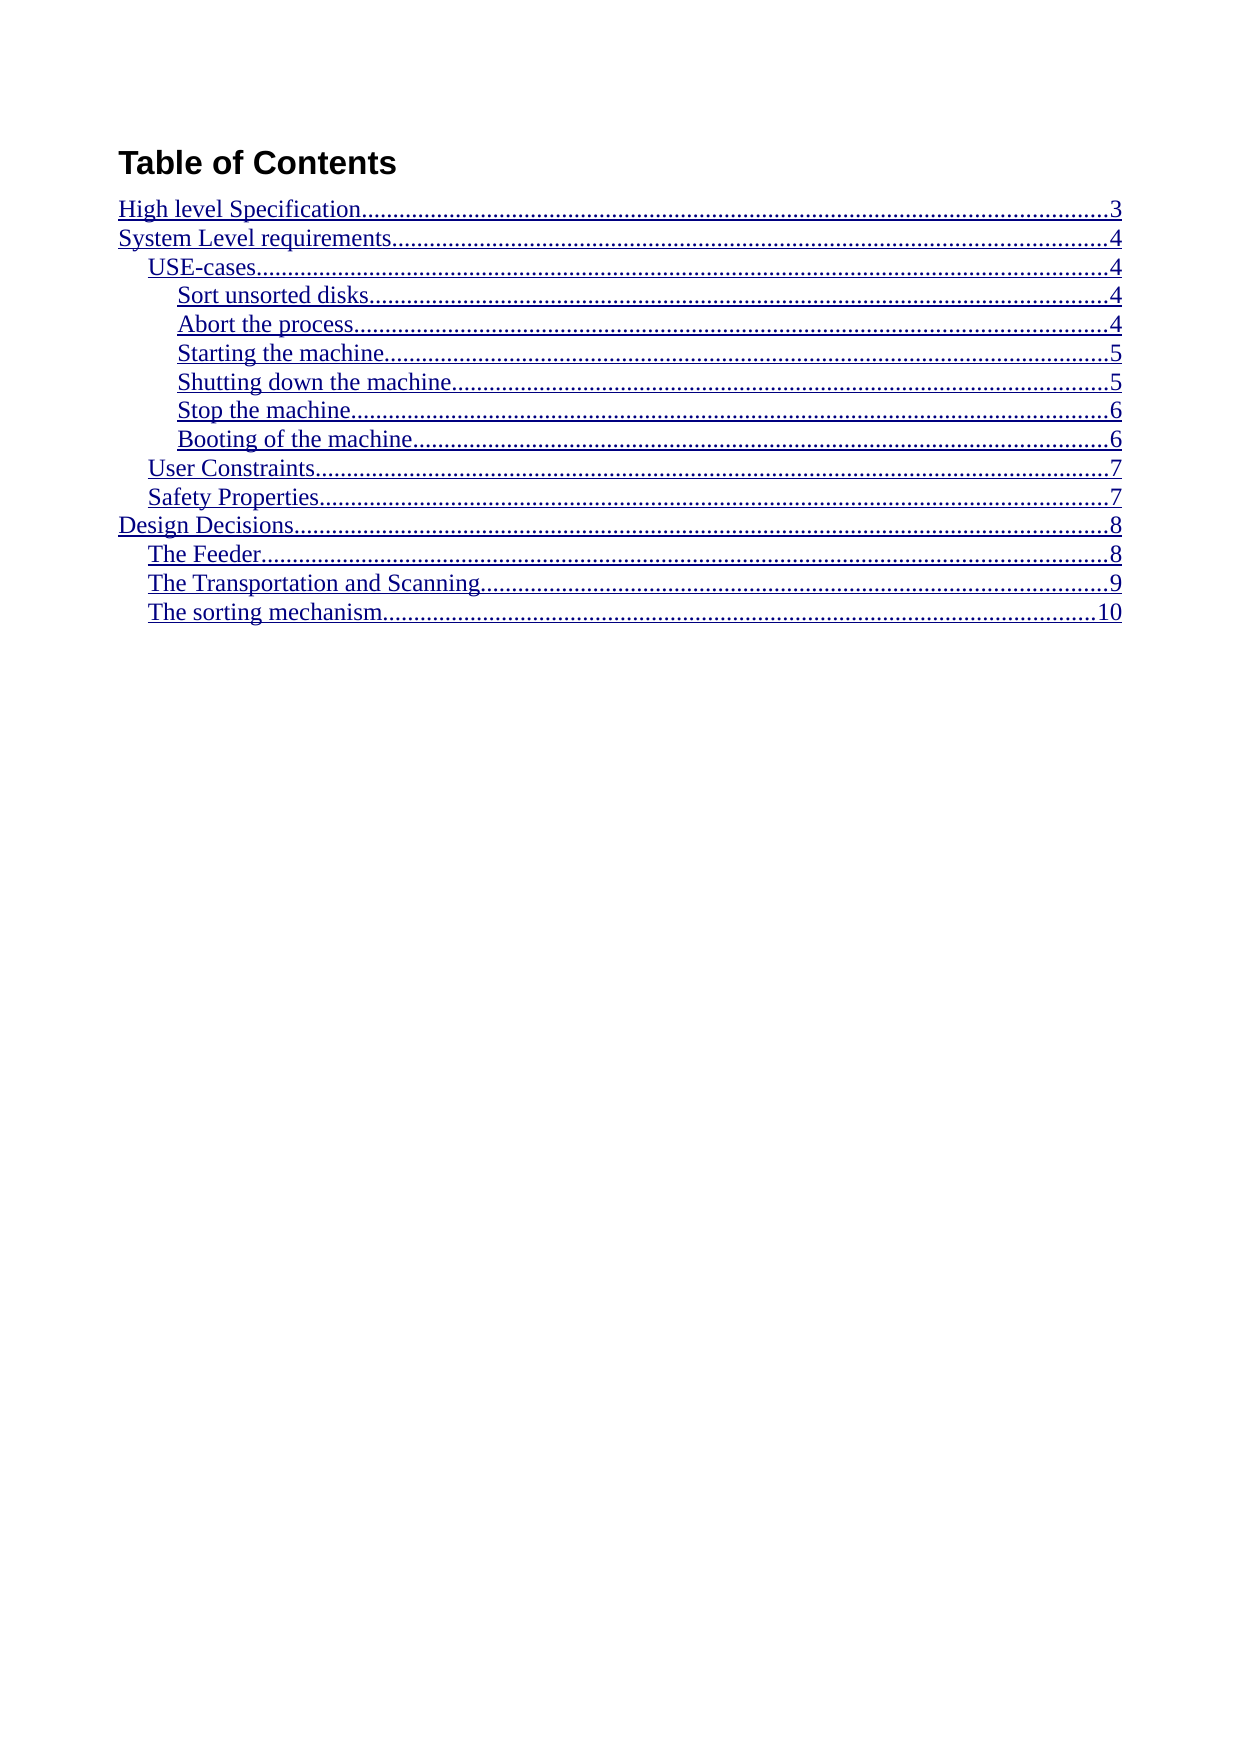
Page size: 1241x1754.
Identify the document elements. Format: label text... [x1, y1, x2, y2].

text Safety Properties 7 [148, 482, 1122, 507]
text Sort unsorted disks 4 [177, 280, 1122, 305]
text Stop the machine 6 [177, 395, 1122, 420]
text The Transportation and Scanning 9 [148, 568, 1122, 593]
text Starting the machine 5 [177, 338, 1122, 363]
text Design Decisions 8 [118, 510, 1122, 535]
text USE-cases 4 [148, 252, 1122, 277]
text Booting of the machine 6 [177, 424, 1122, 449]
subtitle Table of Contents [118, 143, 1122, 182]
text Abort the process 4 [177, 309, 1122, 334]
text The sorting mechanism 10 [148, 597, 1122, 622]
text High level Specification 3 [118, 194, 1122, 219]
text Shutting down the machine 5 [177, 367, 1122, 392]
text System Level requirements 4 [118, 223, 1122, 248]
text The Feeder 8 [148, 539, 1122, 564]
text User Constraints 7 [148, 453, 1122, 478]
